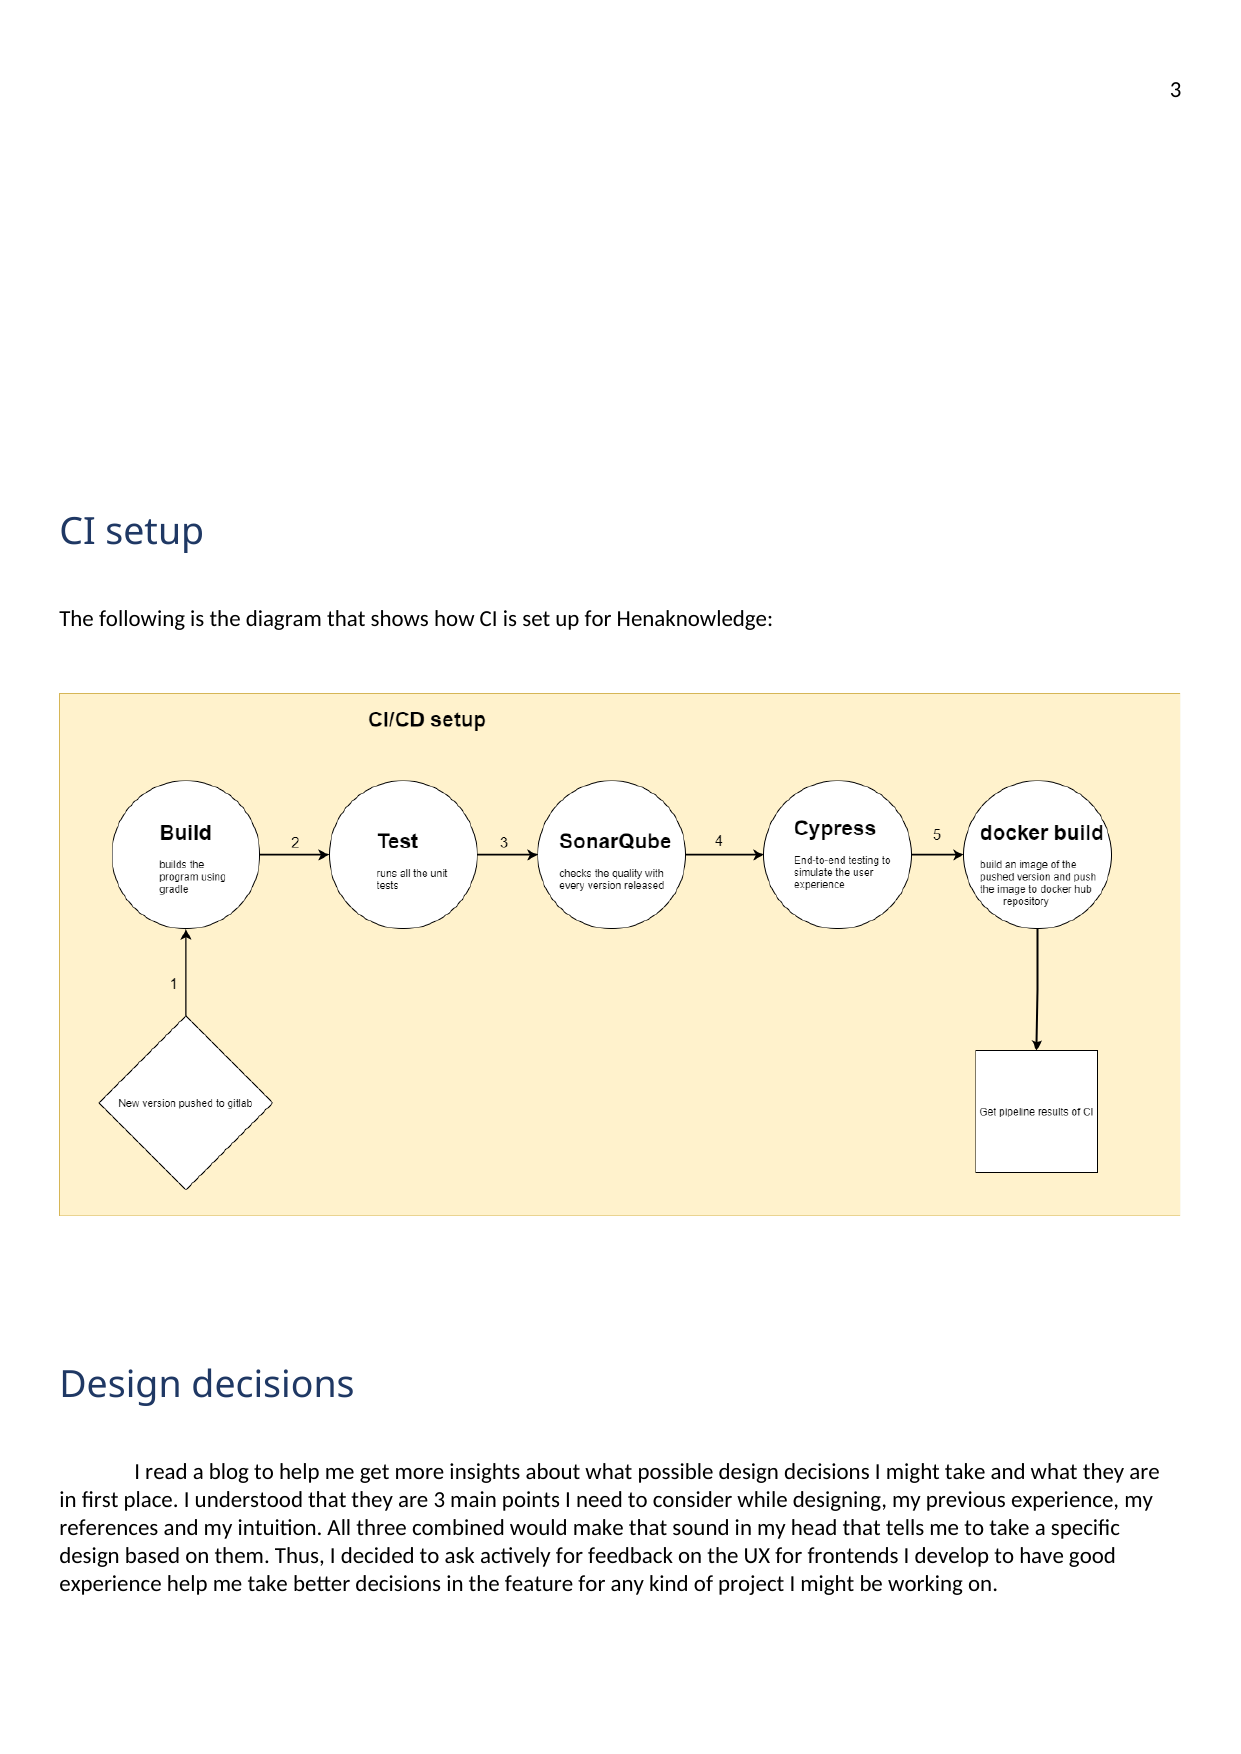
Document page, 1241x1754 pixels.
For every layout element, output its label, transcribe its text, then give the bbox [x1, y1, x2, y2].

subtitle Design decisions [59, 1357, 1181, 1408]
subtitle CI setup [59, 504, 1181, 555]
text I read a blog to help me get more insights about what possible design decisions I might take and what they are in first place. I understood that they are 3 main points I need to consider while designing, my previous experience, my references and my intuition. All three combined would make that sound in my head that tells me to take a specific design based on them. Thus, I decided to ask actively for feedback on the UX for frontends I develop to have good experience help me take better decisions in the feature for any kind of project I might be working on. [59, 1457, 1181, 1597]
text The following is the diagram that shows how CI is set up for Henaknowledge: [59, 604, 1181, 632]
